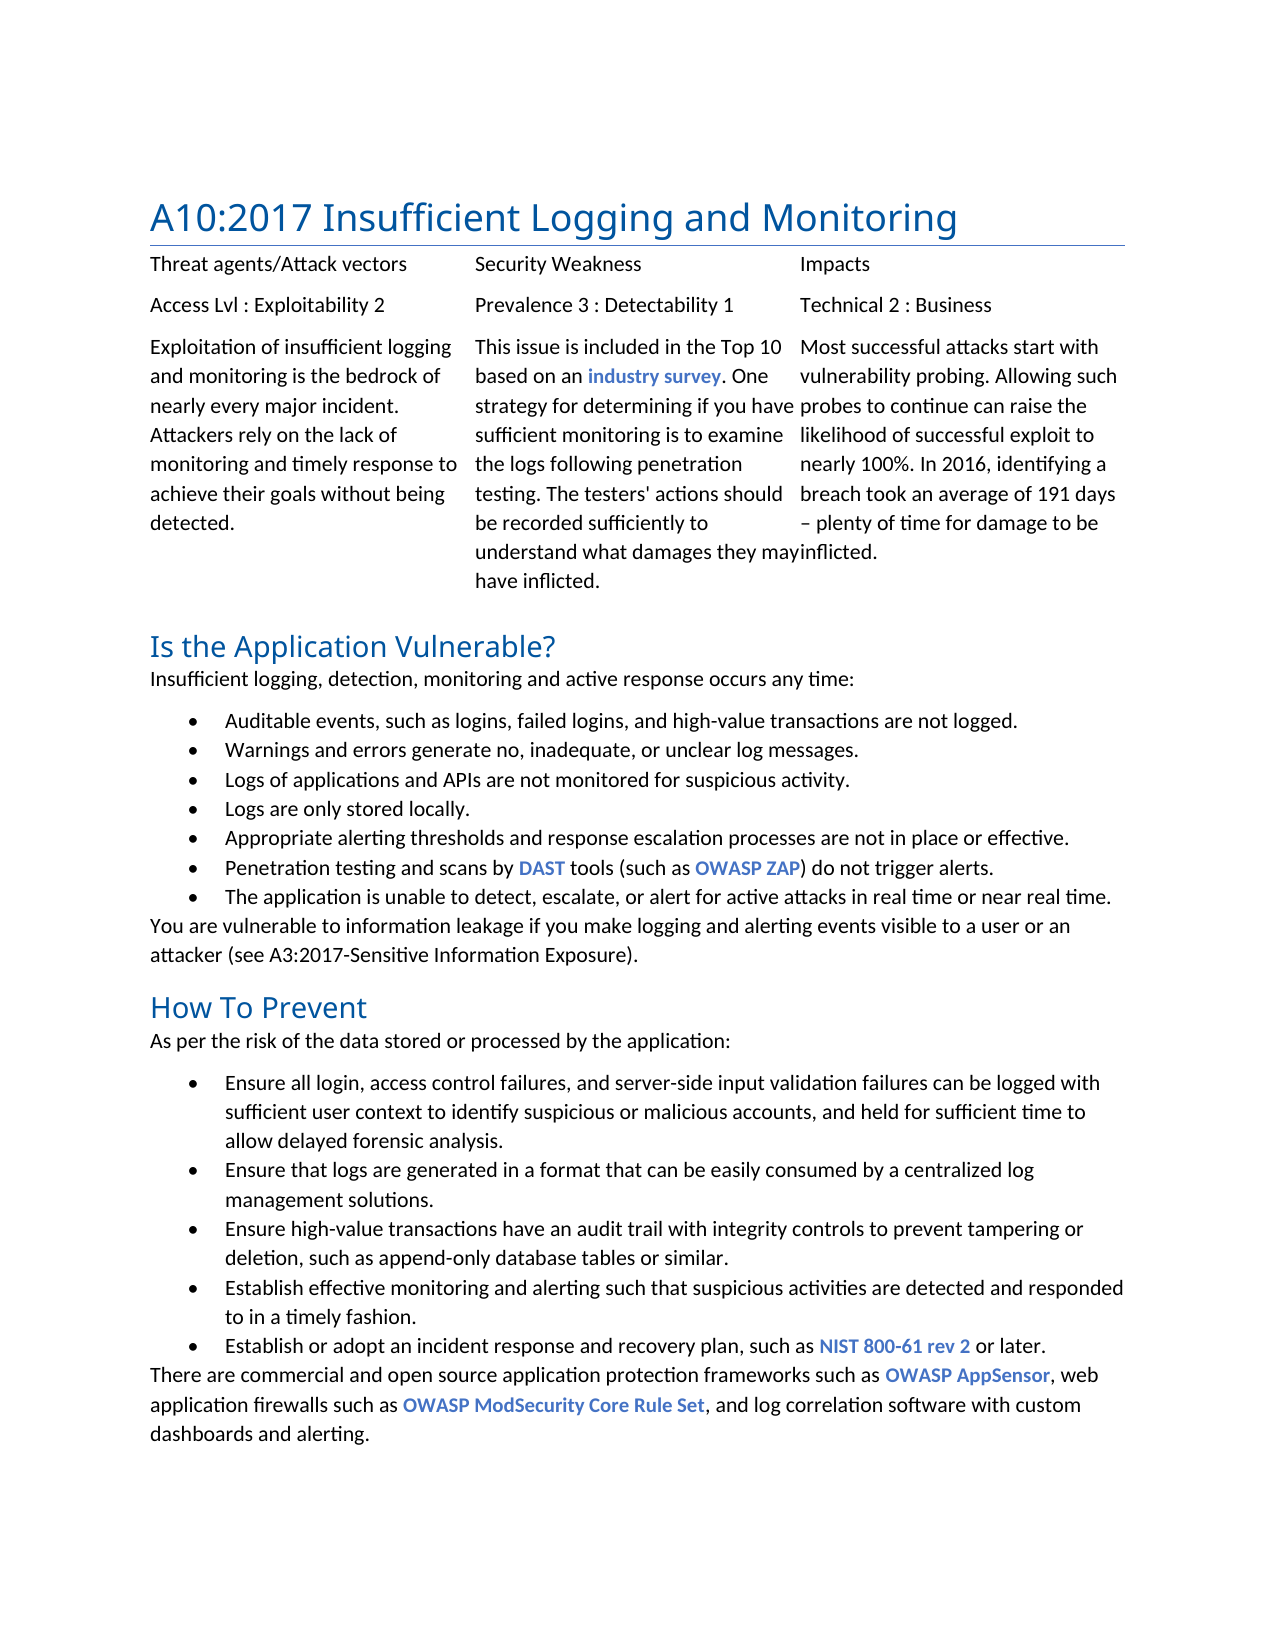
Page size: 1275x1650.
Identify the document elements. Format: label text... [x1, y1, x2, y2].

list Logs are only stored locally. [187, 795, 1125, 822]
list Establish or adopt an incident response and recovery plan, such as NIST 800-61 rev 2 or later. [187, 1332, 1125, 1359]
text As per the risk of the data stored or processed by the application: [150, 1027, 1125, 1054]
table_cell This issue is included in the Top 10 based on an industry survey. One strategy for determining if you have sufficient monitoring is to examine the logs following penetration testing. The testers' actions should be recorded sufficiently to understand what damages they may have inflicted. [475, 333, 800, 609]
subtitle A10:2017 Insufficient Logging and Monitoring [150, 192, 1125, 245]
list Ensure that logs are generated in a format that can be easily consumed by a centralized log management solutions. [187, 1157, 1125, 1213]
list Penetration testing and scans by DAST tools (such as OWASP ZAP) do not trigger alerts. [187, 854, 1125, 880]
table_cell Access Lvl : Exploitability 2 [150, 292, 475, 333]
list Ensure all login, access control failures, and server-side input validation failures can be logged with sufficient user context to identify suspicious or malicious accounts, and held for sufficient time to allow delayed forensic analysis. [187, 1069, 1125, 1154]
table_cell Most successful attacks start with vulnerability probing. Allowing such probes to continue can raise the likelihood of successful exploit to nearly 100%. In 2016, identifying a breach took an average of 191 days – plenty of time for damage to be inflicted. [800, 333, 1125, 609]
list Warnings and errors generate no, inadequate, or unclear log messages. [187, 737, 1125, 763]
list Ensure high-value transactions have an audit trail with integrity controls to prevent tampering or deletion, such as append-only database tables or similar. [187, 1215, 1125, 1271]
table_header Security Weakness [475, 250, 800, 292]
table_header Threat agents/Attack vectors [150, 250, 475, 292]
list Logs of applications and APIs are not monitored for suspicious activity. [187, 766, 1125, 792]
text Insufficient logging, detection, monitoring and active response occurs any time: [150, 666, 1125, 692]
list Auditable events, such as logins, failed logins, and high-value transactions are not logged. [187, 707, 1125, 734]
table_cell Technical 2 : Business [800, 292, 1125, 333]
table_header Impacts [800, 250, 1125, 292]
subtitle Is the Application Vulnerable? [150, 626, 1125, 666]
subtitle How To Prevent [150, 987, 1125, 1027]
list The application is unable to detect, escalate, or alert for active attacks in real time or near real time. [187, 883, 1125, 909]
text There are commercial and open source application protection frameworks such as OWASP AppSensor, web application firewalls such as OWASP ModSecurity Core Rule Set, and log correlation software with custom dashboards and alerting. [150, 1362, 1125, 1447]
table_cell Prevalence 3 : Detectability 1 [475, 292, 800, 333]
list Establish effective monitoring and alerting such that suspicious activities are detected and responded to in a timely fashion. [187, 1274, 1125, 1330]
text You are vulnerable to information leakage if you make logging and alerting events visible to a user or an attacker (see A3:2017-Sensitive Information Exposure). [150, 912, 1125, 968]
list Appropriate alerting thresholds and response escalation processes are not in place or effective. [187, 824, 1125, 851]
table_cell Exploitation of insufficient logging and monitoring is the bedrock of nearly every major incident. Attackers rely on the lack of monitoring and timely response to achieve their goals without being detected. [150, 333, 475, 609]
